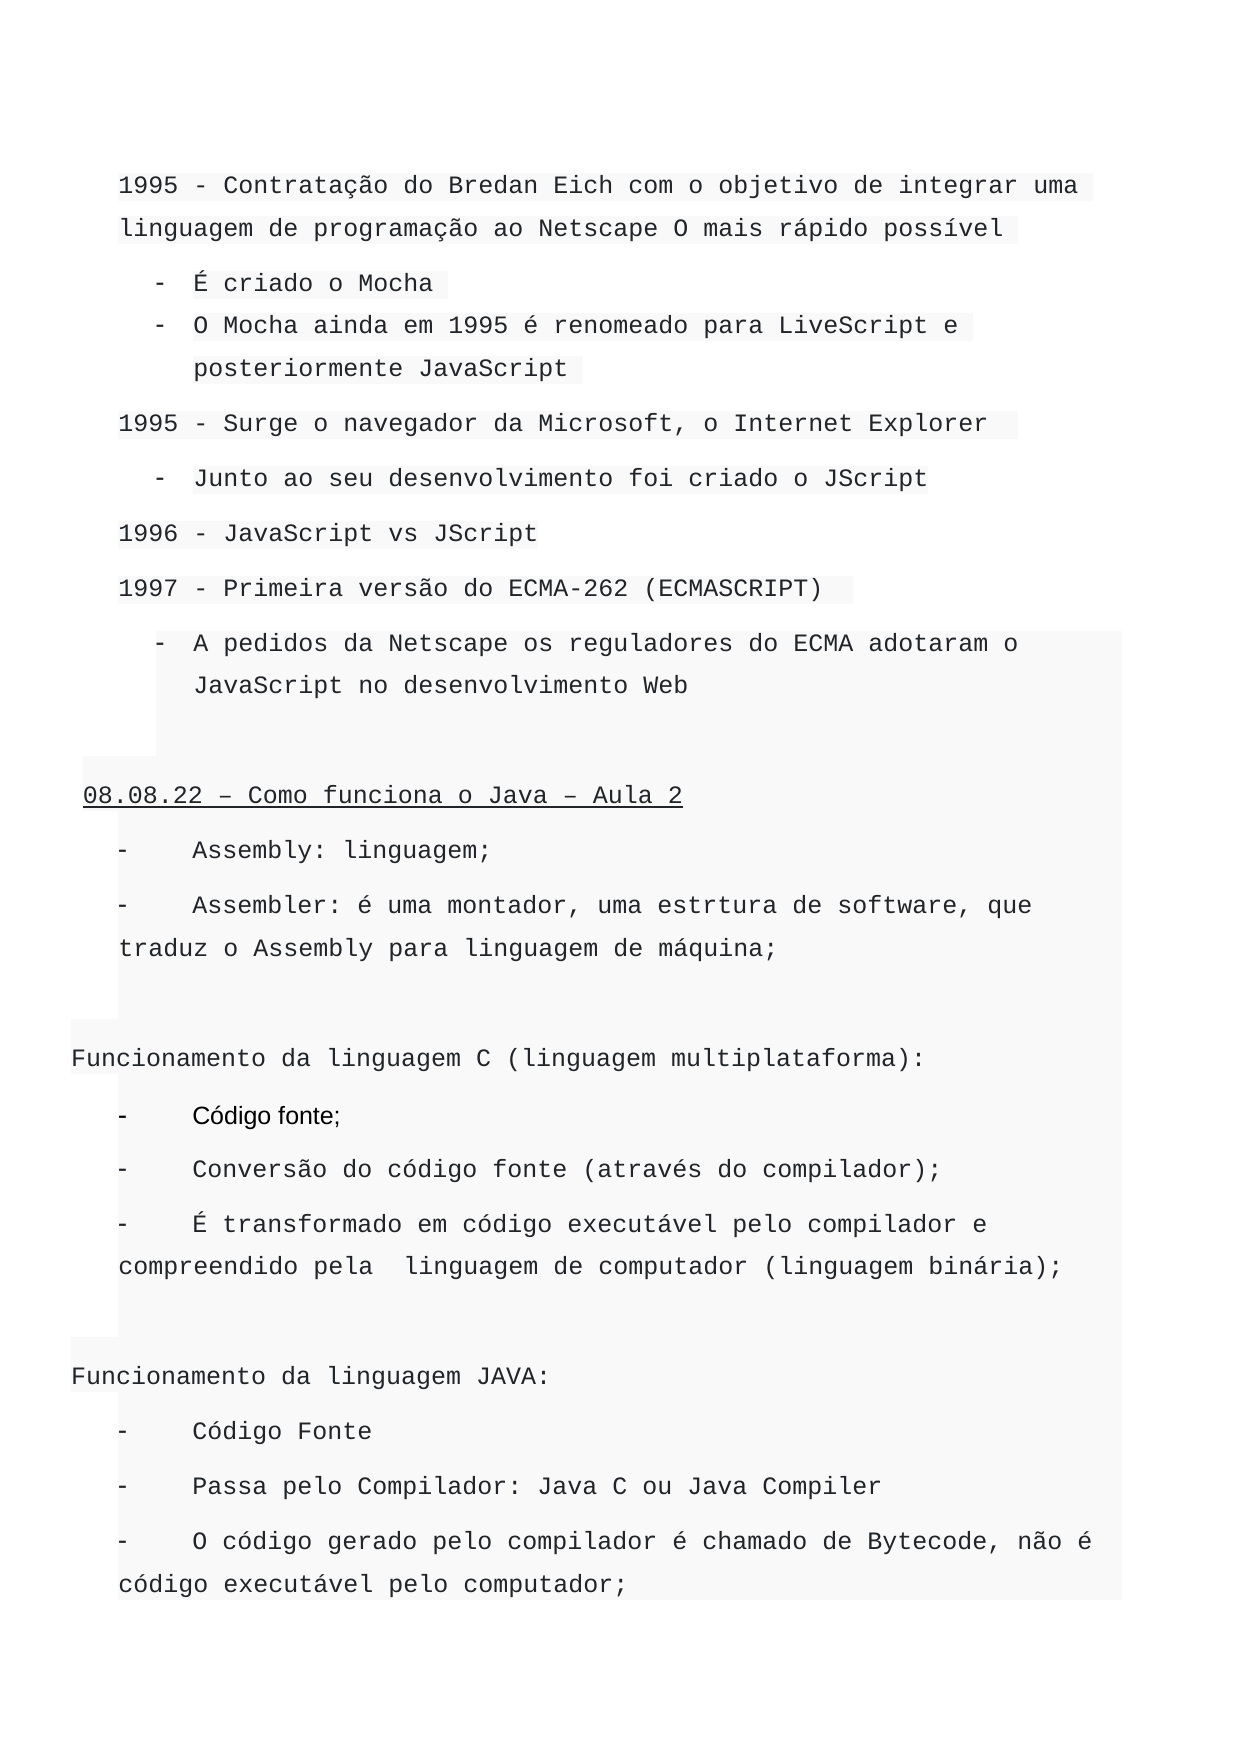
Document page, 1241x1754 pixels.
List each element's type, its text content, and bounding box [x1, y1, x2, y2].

list Passa pelo Compilador: Java C ou Java Compiler [118, 1474, 1122, 1502]
list A pedidos da Netscape os reguladores do ECMA adotaram o JavaScript no desenvolvimento Web [156, 631, 1122, 701]
list Junto ao seu desenvolvimento foi criado o JScript [156, 466, 1122, 494]
list Funcionamento da linguagem JAVA: [71, 1364, 1122, 1392]
list Conversão do código fonte (através do compilador); [118, 1156, 1122, 1185]
text 1996 - JavaScript vs JScript [118, 521, 1122, 549]
list Assembler: é uma montador, uma estrtura de software, que traduz o Assembly para linguagem de máquina; [118, 893, 1122, 964]
list Código Fonte [118, 1419, 1122, 1447]
text 1995 - Surge o navegador da Microsoft, o Internet Explorer [118, 411, 1122, 439]
text 1997 - Primeira versão do ECMA-262 (ECMASCRIPT) [118, 576, 1122, 604]
list É transformado em código executável pelo compilador e compreendido pela linguagem de computador (linguagem binária); [118, 1211, 1122, 1282]
list Código fonte; [118, 1101, 1122, 1129]
text 1995 - Contratação do Bredan Eich com o objetivo de integrar uma linguagem de programação ao Netscape O mais rápido possível [118, 173, 1122, 244]
list Funcionamento da linguagem C (linguagem multiplataforma): [71, 1046, 1122, 1074]
list É criado o Mocha [156, 271, 1122, 299]
list Assembly: linguagem; [118, 838, 1122, 866]
list O Mocha ainda em 1995 é renomeado para LiveScript e posteriormente JavaScript [156, 313, 1122, 384]
list O código gerado pelo compilador é chamado de Bytecode, não é código executável pelo computador; [118, 1529, 1122, 1600]
list 08.08.22 – Como funciona o Java – Aula 2 [83, 783, 1122, 811]
